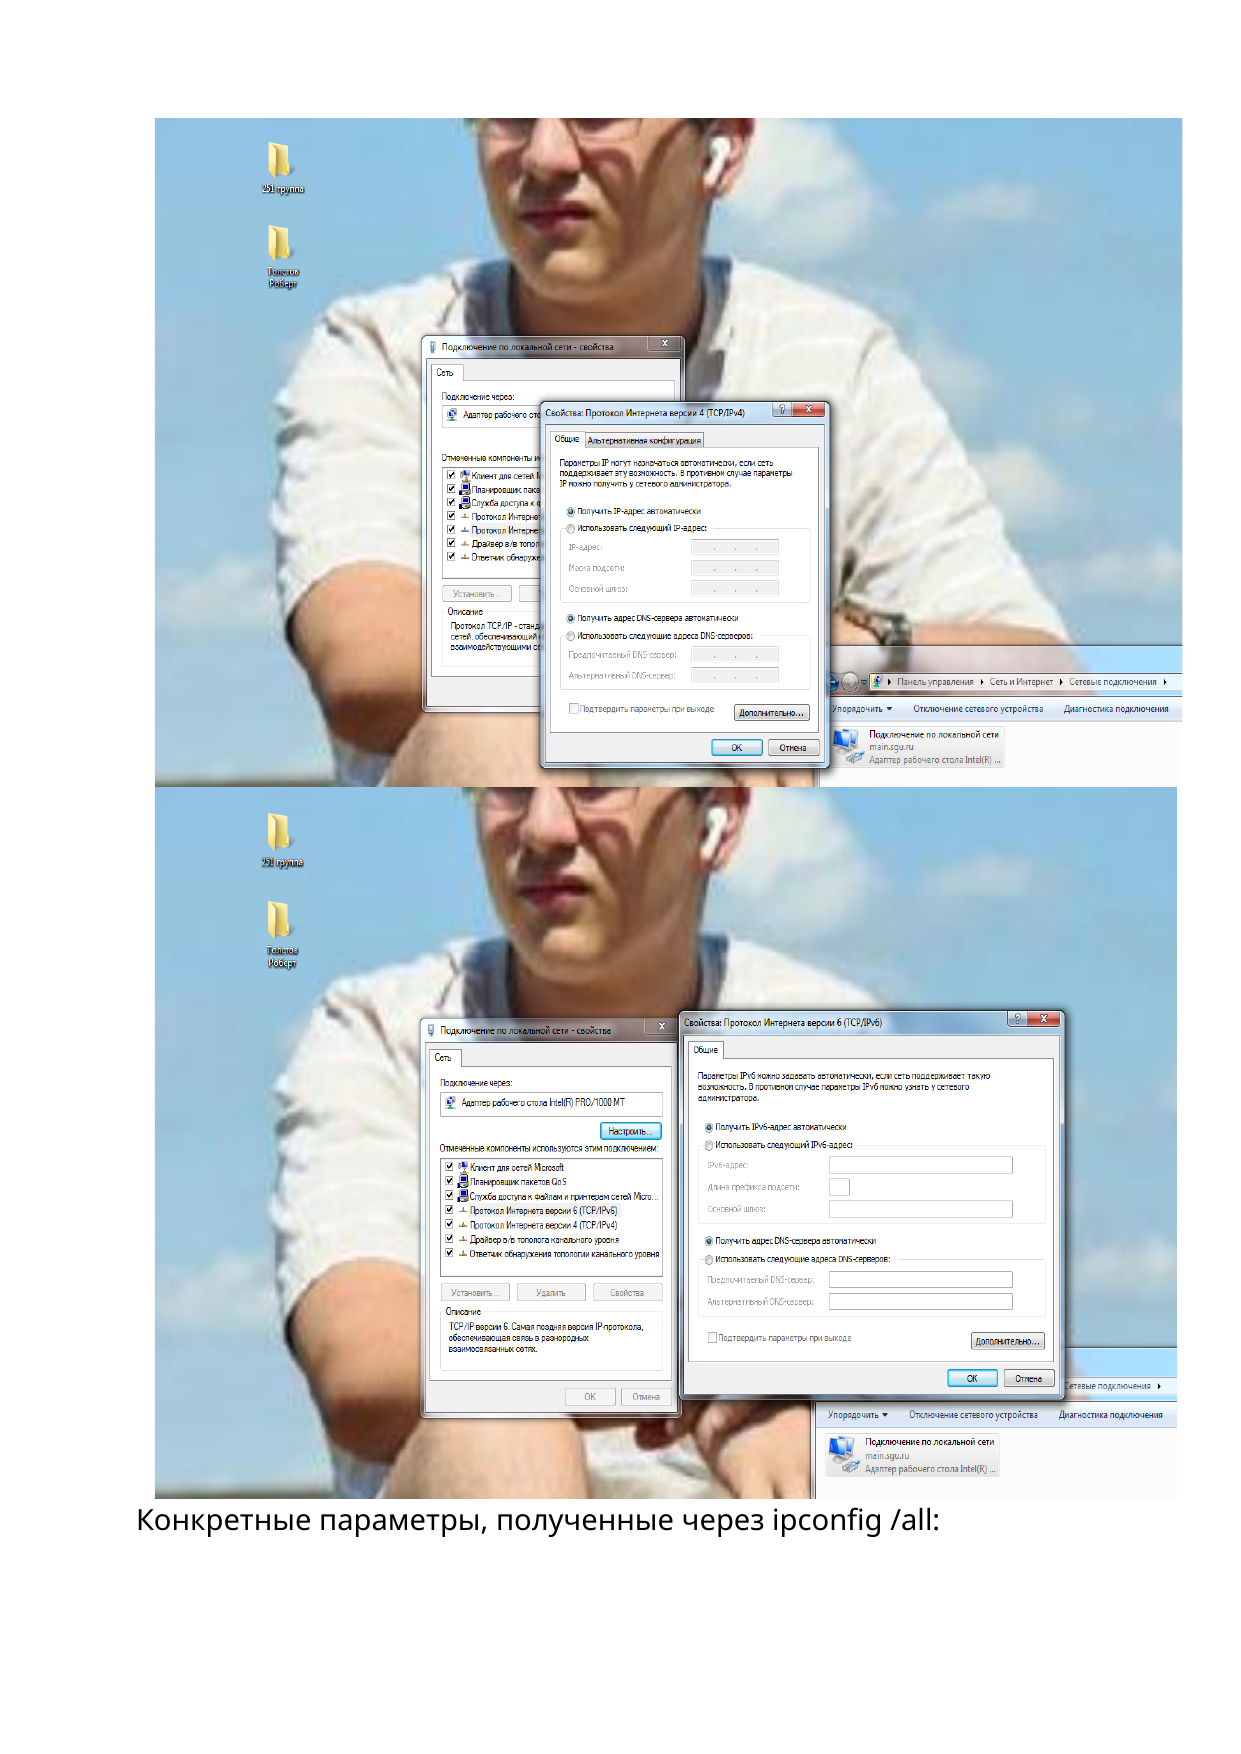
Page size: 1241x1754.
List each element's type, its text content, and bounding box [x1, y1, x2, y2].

text Конкретные параметры, полученные через ipconfig /all: [136, 1499, 1163, 1538]
picture [154, 118, 1183, 1499]
